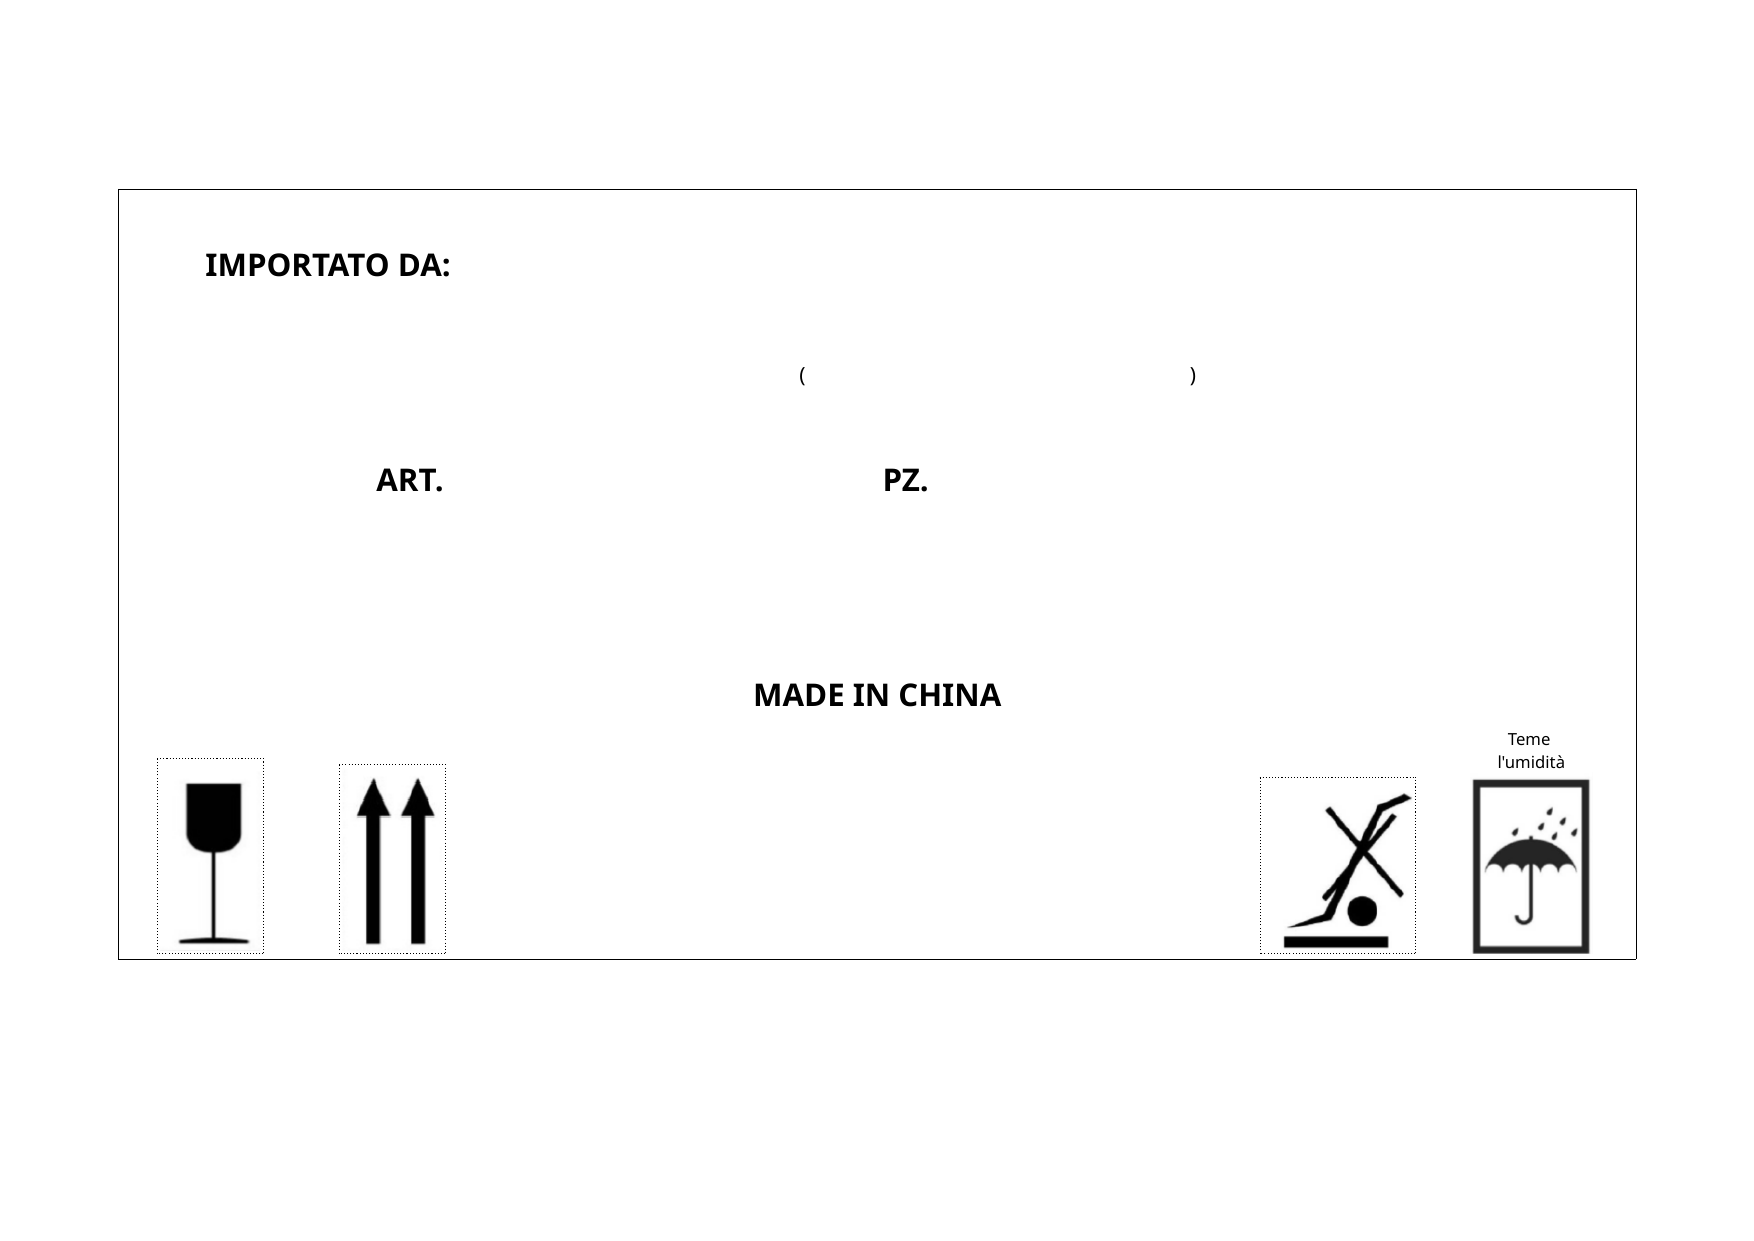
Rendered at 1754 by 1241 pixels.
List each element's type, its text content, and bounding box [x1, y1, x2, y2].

table_cell PZ. <l.product_id.colls> [877, 430, 1636, 536]
table_cell [119, 722, 302, 959]
picture [1262, 780, 1413, 951]
table_cell Teme l'umidità [1426, 722, 1636, 959]
table_cell <l.product_id.name> <l.product_id.color> MADE IN CHINA [119, 536, 1636, 722]
table_header [119, 190, 1636, 430]
picture [1469, 772, 1593, 954]
table_header [118, 960, 1636, 1005]
picture [160, 761, 261, 951]
text </for> [118, 119, 1636, 141]
table_cell [302, 722, 482, 959]
picture [342, 767, 442, 951]
text <for each="l in o.order_line"> [118, 154, 1636, 177]
table_cell [482, 722, 1248, 959]
table_header IMPORTATO DA: <l.product_id.company_id.name> <l.product_id.company_id.street> <l.product_id.company_id.zip> <l.product_id.company_id.city> (<l.product_id.company_id.state_id.code>) <l.product_id.company_id.country_id.name> [200, 195, 1630, 424]
table_cell ART. <l.product_id.default_code> [119, 430, 877, 536]
table_cell [1249, 722, 1426, 959]
